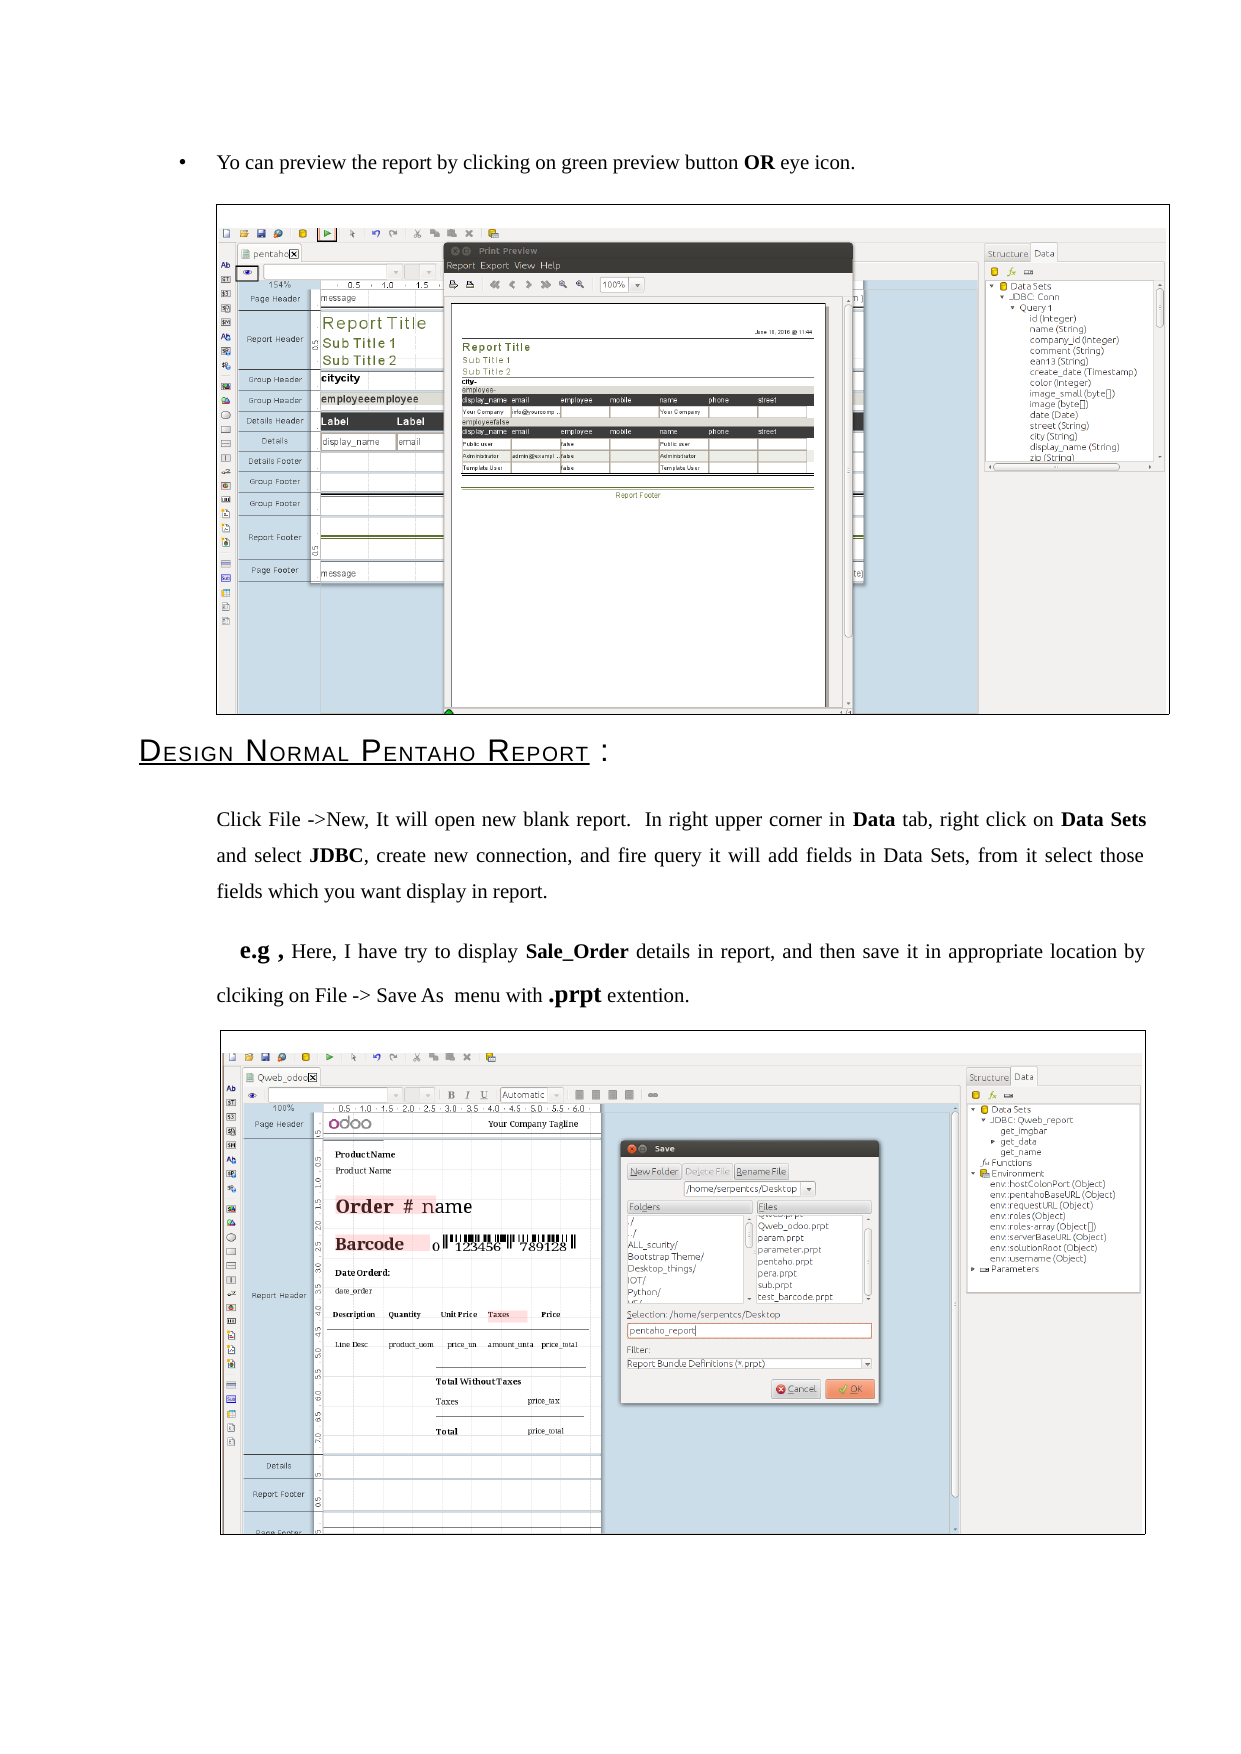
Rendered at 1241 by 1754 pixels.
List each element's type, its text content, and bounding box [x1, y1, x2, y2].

list Click File ->New, It will open new blank report. In right upper corner in Data tab, right click on Data Sets and select JDBC, create new connection, and fire query it will add fields in Data Sets, from it select those fields which you want display in report. [179, 807, 1146, 903]
subtitle Design Normal Pentaho Report : [139, 264, 1146, 768]
list e.g , Here, I have try to display Sale_Order details in report, and then save it in appropriate location by clciking on File -> Save As menu with .prpt extention. [179, 936, 1146, 1007]
picture [218, 228, 1166, 714]
list Yo can preview the report by clicking on green preview button OR eye icon. [179, 150, 1146, 174]
picture [222, 1053, 1142, 1534]
